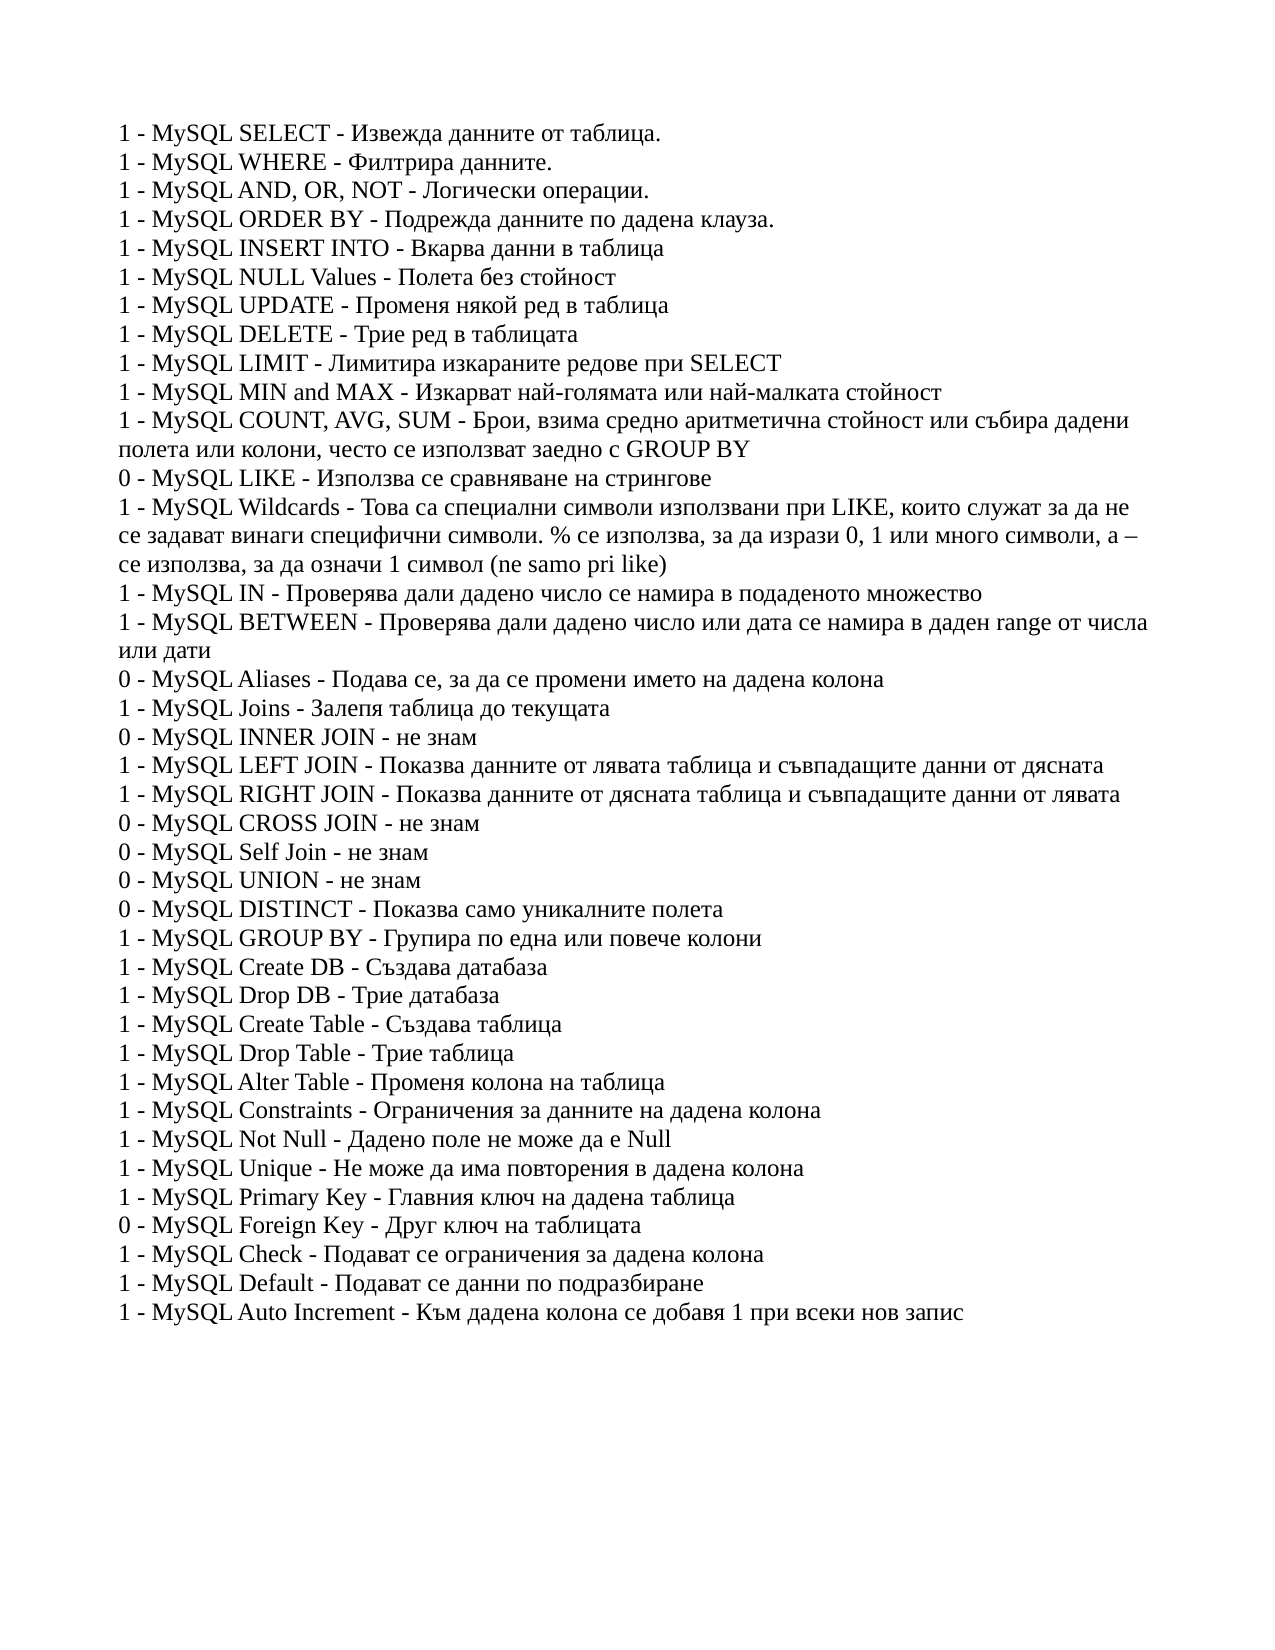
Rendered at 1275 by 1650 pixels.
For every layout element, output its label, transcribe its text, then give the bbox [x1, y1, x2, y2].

text 1 - MySQL WHERE - Филтрира данните. [118, 147, 1157, 176]
text 1 - MySQL Not Null - Дадено поле не може да е Null [118, 1124, 1157, 1153]
text 1 - MySQL Create DB - Създава датабаза [118, 952, 1157, 981]
text 1 - MySQL UPDATE - Променя някой ред в таблица [118, 291, 1157, 319]
text 1 - MySQL MIN and MAX - Изкарват най-голямата или най-малката стойност [118, 377, 1157, 406]
text 0 - MySQL INNER JOIN - не знам [118, 722, 1157, 751]
text 0 - MySQL Foreign Key - Друг ключ на таблицата [118, 1211, 1157, 1239]
text 1 - MySQL SELECT - Извежда данните от таблица. [118, 118, 1157, 147]
text 1 - MySQL Create Table - Създава таблица [118, 1009, 1157, 1038]
text 1 - MySQL INSERT INTO - Вкарва данни в таблица [118, 233, 1157, 262]
text 1 - MySQL Check - Подават се ограничения за дадена колона [118, 1239, 1157, 1268]
text 1 - MySQL COUNT, AVG, SUM - Брои, взима средно аритметична стойност или събира дадени полета или колони, често се използват заедно с GROUP BY [118, 406, 1157, 463]
text 0 - MySQL DISTINCT - Показва само уникалните полета [118, 894, 1157, 923]
text 0 - MySQL CROSS JOIN - не знам [118, 808, 1157, 837]
text 1 - MySQL ORDER BY - Подрежда данните по дадена клауза. [118, 204, 1157, 233]
text 1 - MySQL Joins - Залепя таблица до текущата [118, 693, 1157, 722]
text 0 - MySQL LIKE - Използва се сравняване на стрингове [118, 463, 1157, 492]
text 1 - MySQL Drop DB - Трие датабаза [118, 981, 1157, 1009]
text 1 - MySQL NULL Values - Полета без стойност [118, 262, 1157, 291]
text 1 - MySQL BETWEEN - Проверява дали дадено число или дата се намира в даден range от числа или дати [118, 607, 1157, 664]
text 1 - MySQL Auto Increment - Към дадена колона се добавя 1 при всеки нов запис [118, 1297, 1157, 1326]
text 1 - MySQL Wildcards - Това са специални символи използвани при LIKE, които служат за да не се задават винаги специфични символи. % се използва, за да изрази 0, 1 или много символи, а – се използва, за да означи 1 символ (ne samo pri like) [118, 492, 1157, 578]
text 1 - MySQL RIGHT JOIN - Показва данните от дясната таблица и съвпадащите данни от лявата [118, 779, 1157, 808]
text 1 - MySQL AND, OR, NOT - Логически операции. [118, 176, 1157, 204]
text 1 - MySQL Primary Key - Главния ключ на дадена таблица [118, 1182, 1157, 1211]
text 1 - MySQL DELETE - Трие ред в таблицата [118, 319, 1157, 348]
text 0 - MySQL Self Join - не знам [118, 837, 1157, 866]
text 0 - MySQL UNION - не знам [118, 866, 1157, 894]
text 1 - MySQL LEFT JOIN - Показва данните от лявата таблица и съвпадащите данни от дясната [118, 751, 1157, 779]
text 1 - MySQL Alter Table - Променя колона на таблица [118, 1067, 1157, 1096]
text 1 - MySQL Default - Подават се данни по подразбиране [118, 1268, 1157, 1297]
text 1 - MySQL IN - Проверява дали дадено число се намира в подаденото множество [118, 578, 1157, 607]
text 1 - MySQL Drop Table - Трие таблица [118, 1038, 1157, 1067]
text 1 - MySQL Constraints - Ограничения за данните на дадена колона [118, 1096, 1157, 1124]
text 1 - MySQL LIMIT - Лимитира изкараните редове при SELECT [118, 348, 1157, 377]
text 1 - MySQL Unique - Не може да има повторения в дадена колона [118, 1153, 1157, 1182]
text 0 - MySQL Aliases - Подава се, за да се промени името на дадена колона [118, 664, 1157, 693]
text 1 - MySQL GROUP BY - Групира по една или повече колони [118, 923, 1157, 952]
